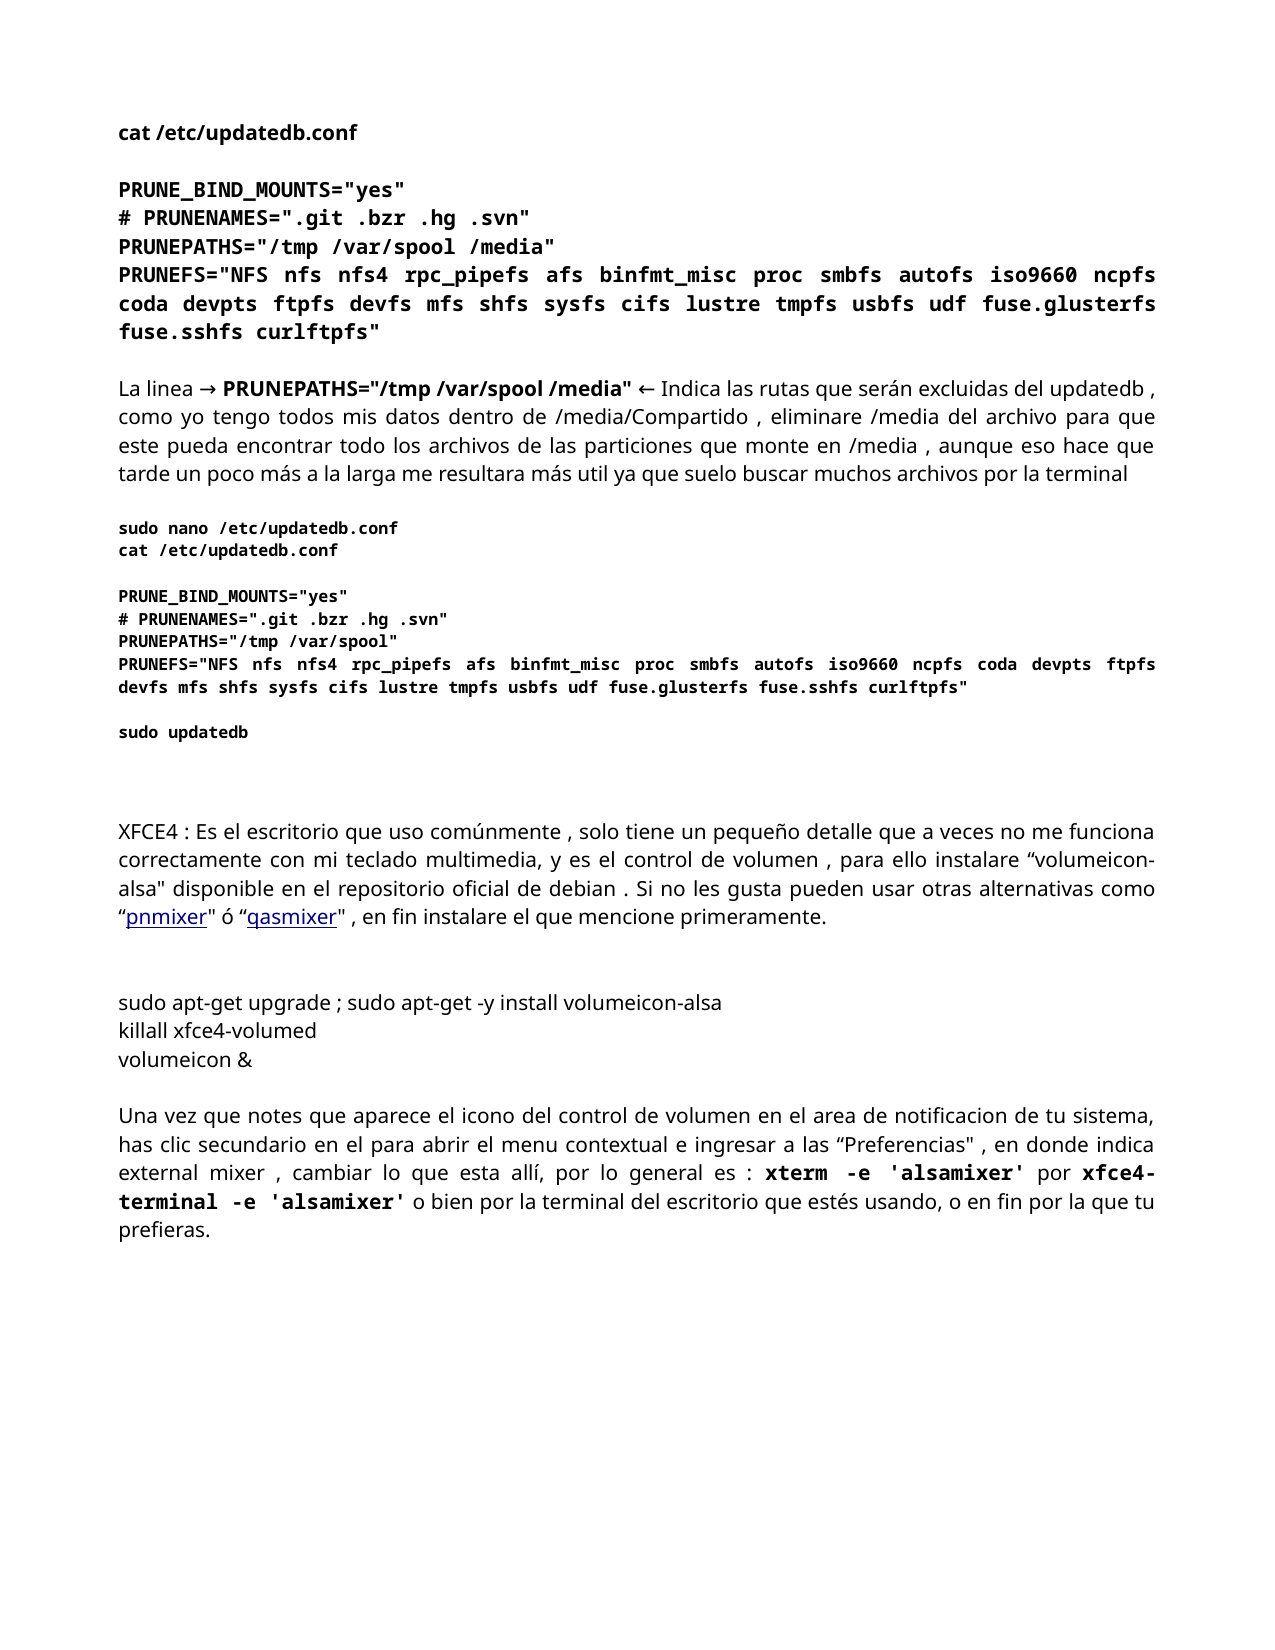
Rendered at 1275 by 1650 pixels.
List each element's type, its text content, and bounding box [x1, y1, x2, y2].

text # PRUNENAMES=".git .bzr .hg .svn" [118, 607, 1157, 630]
text sudo updatedb [118, 721, 1157, 743]
text cat /etc/updatedb.conf [118, 539, 1157, 562]
text PRUNE_BIND_MOUNTS="yes" [118, 175, 1157, 203]
text sudo nano /etc/updatedb.conf [118, 516, 1157, 539]
text La linea → PRUNEPATHS="/tmp /var/spool /media" ← Indica las rutas que serán excluidas del updatedb , como yo tengo todos mis datos dentro de /media/Compartido , eliminare /media del archivo para que este pueda encontrar todo los archivos de las particiones que monte en /media , aunque eso hace que tarde un poco más a la larga me resultara más util ya que suelo buscar muchos archivos por la terminal [118, 374, 1157, 488]
text # PRUNENAMES=".git .bzr .hg .svn" [118, 203, 1157, 232]
text cat /etc/updatedb.conf [118, 118, 1157, 147]
text PRUNE_BIND_MOUNTS="yes" [118, 584, 1157, 607]
text killall xfce4-volumed [118, 1016, 1157, 1045]
text sudo apt-get upgrade ; sudo apt-get -y install volumeicon-alsa [118, 988, 1157, 1016]
text volumeicon & [118, 1045, 1157, 1073]
text PRUNEFS="NFS nfs nfs4 rpc_pipefs afs binfmt_misc proc smbfs autofs iso9660 ncpfs coda devpts ftpfs devfs mfs shfs sysfs cifs lustre tmpfs usbfs udf fuse.glusterfs fuse.sshfs curlftpfs" [118, 652, 1157, 698]
text Una vez que notes que aparece el icono del control de volumen en el area de notificacion de tu sistema, has clic secundario en el para abrir el menu contextual e ingresar a las “Preferencias" , en donde indica external mixer , cambiar lo que esta allí, por lo general es : xterm -e 'alsamixer' por xfce4-terminal -e 'alsamixer' o bien por la terminal del escritorio que estés usando, o en fin por la que tu prefieras. [118, 1102, 1157, 1244]
text XFCE4 : Es el escritorio que uso comúnmente , solo tiene un pequeño detalle que a veces no me funciona correctamente con mi teclado multimedia, y es el control de volumen , para ello instalare “volumeicon-alsa" disponible en el repositorio oficial de debian . Si no les gusta pueden usar otras alternativas como “pnmixer" ó “qasmixer" , en fin instalare el que mencione primeramente. [118, 817, 1157, 931]
text PRUNEFS="NFS nfs nfs4 rpc_pipefs afs binfmt_misc proc smbfs autofs iso9660 ncpfs coda devpts ftpfs devfs mfs shfs sysfs cifs lustre tmpfs usbfs udf fuse.glusterfs fuse.sshfs curlftpfs" [118, 260, 1157, 346]
text PRUNEPATHS="/tmp /var/spool /media" [118, 232, 1157, 260]
text PRUNEPATHS="/tmp /var/spool" [118, 630, 1157, 652]
